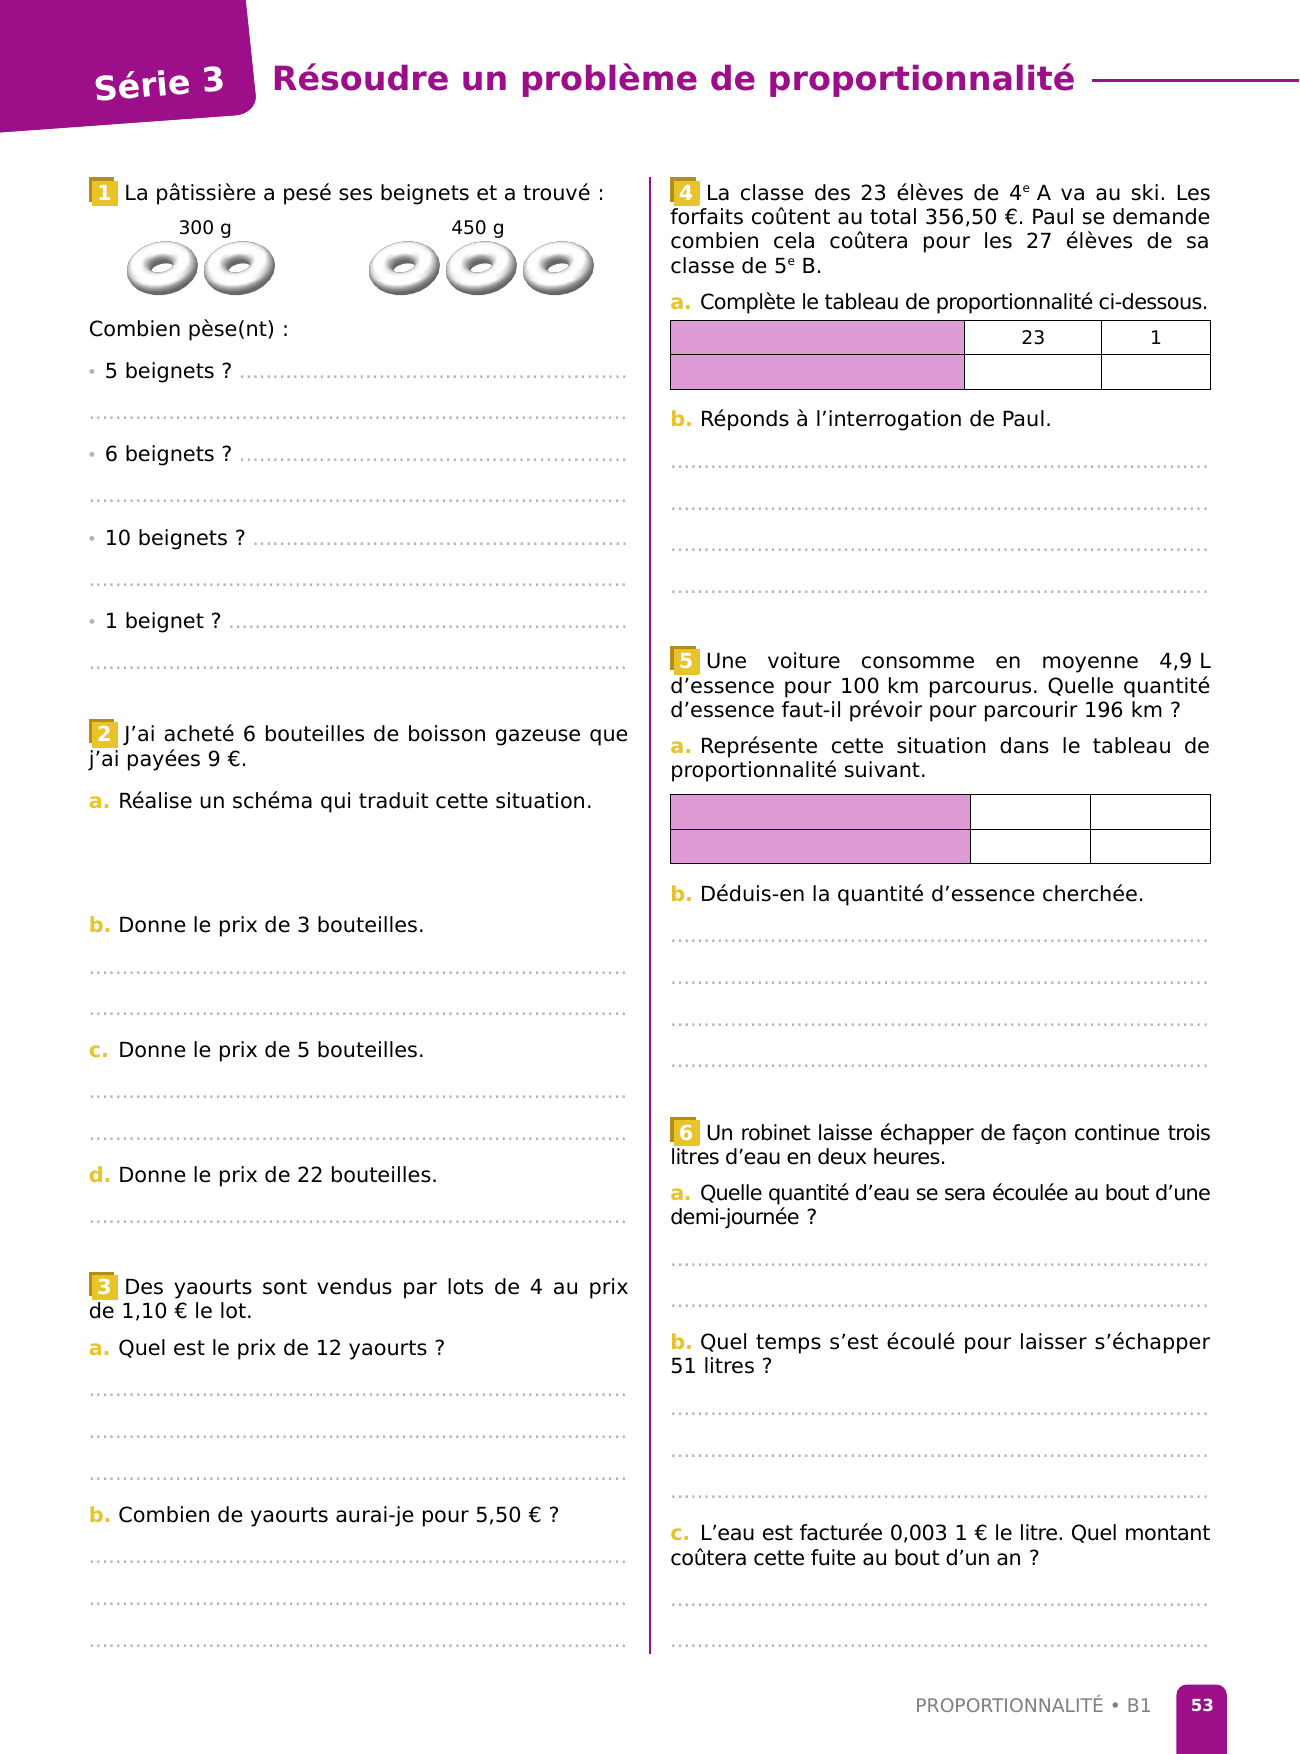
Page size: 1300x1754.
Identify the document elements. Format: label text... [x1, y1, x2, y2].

list Complète le tableau de proportionnalité ci-dessous. [670, 290, 1211, 314]
list Donne le prix de 3 bouteilles. [88, 913, 629, 938]
list Réalise un schéma qui traduit cette situation. [88, 789, 629, 813]
table_header 1 [1102, 321, 1210, 354]
subtitle La pâtissière a pesé ses beignets et a trouvé : [114, 177, 629, 205]
list L’eau est facturée 0,003 1 € le litre. Quel montant coûtera cette fuite au bout d’un an ? [670, 1521, 1211, 1570]
list Donne le prix de 5 bouteilles. [88, 1038, 629, 1062]
subtitle Une voiture consomme en moyenne 4,9 L d’essence pour 100 km parcourus. Quelle quantité d’essence faut-il prévoir pour parcourir 196 km ? [670, 646, 1211, 722]
table_header [671, 795, 970, 829]
table_cell [671, 830, 970, 863]
table_cell [1102, 355, 1210, 389]
list Réponds à l’interrogation de Paul. [670, 407, 1211, 432]
table_cell [971, 830, 1090, 863]
list Représente cette situation dans le tableau de proportionnalité suivant. [670, 734, 1211, 783]
list Déduis-en la quantité d’essence cherchée. [670, 882, 1211, 906]
table_cell [965, 355, 1101, 389]
list Combien de yaourts aurai-je pour 5,50 € ? [88, 1503, 629, 1527]
subtitle La classe des 23 élèves de 4e A va au ski. Les forfaits coûtent au total 356,50 €. Paul se demande combien cela coûtera pour les 27 élèves de sa classe de 5e B. [670, 177, 1211, 278]
list Donne le prix de 22 bouteilles. [88, 1163, 629, 1187]
subtitle J’ai acheté 6 bouteilles de boisson gazeuse que j’ai payées 9 €. [88, 719, 629, 771]
list Quel est le prix de 12 yaourts ? [88, 1336, 629, 1360]
list Quel temps s’est écoulé pour laisser s’échapper 51 litres ? [670, 1330, 1211, 1379]
table_cell [671, 355, 964, 389]
subtitle Des yaourts sont vendus par lots de 4 au prix de 1,10 € le lot. [88, 1272, 629, 1324]
list 6 beignets ? [88, 442, 629, 466]
subtitle Un robinet laisse échapper de façon continue trois litres d’eau en deux heures. [670, 1117, 1211, 1169]
list Quelle quantité d’eau se sera écoulée au bout d’une demi-journée ? [670, 1181, 1211, 1230]
list 1 beignet ? [88, 609, 629, 633]
list 10 beignets ? [88, 526, 629, 550]
list Combien pèse(nt) : [88, 317, 629, 341]
list 5 beignets ? [88, 359, 629, 383]
table_header [1091, 795, 1210, 829]
table_header 23 [965, 321, 1101, 354]
table_header [671, 321, 964, 354]
table_cell [1091, 830, 1210, 863]
table_header [971, 795, 1090, 829]
